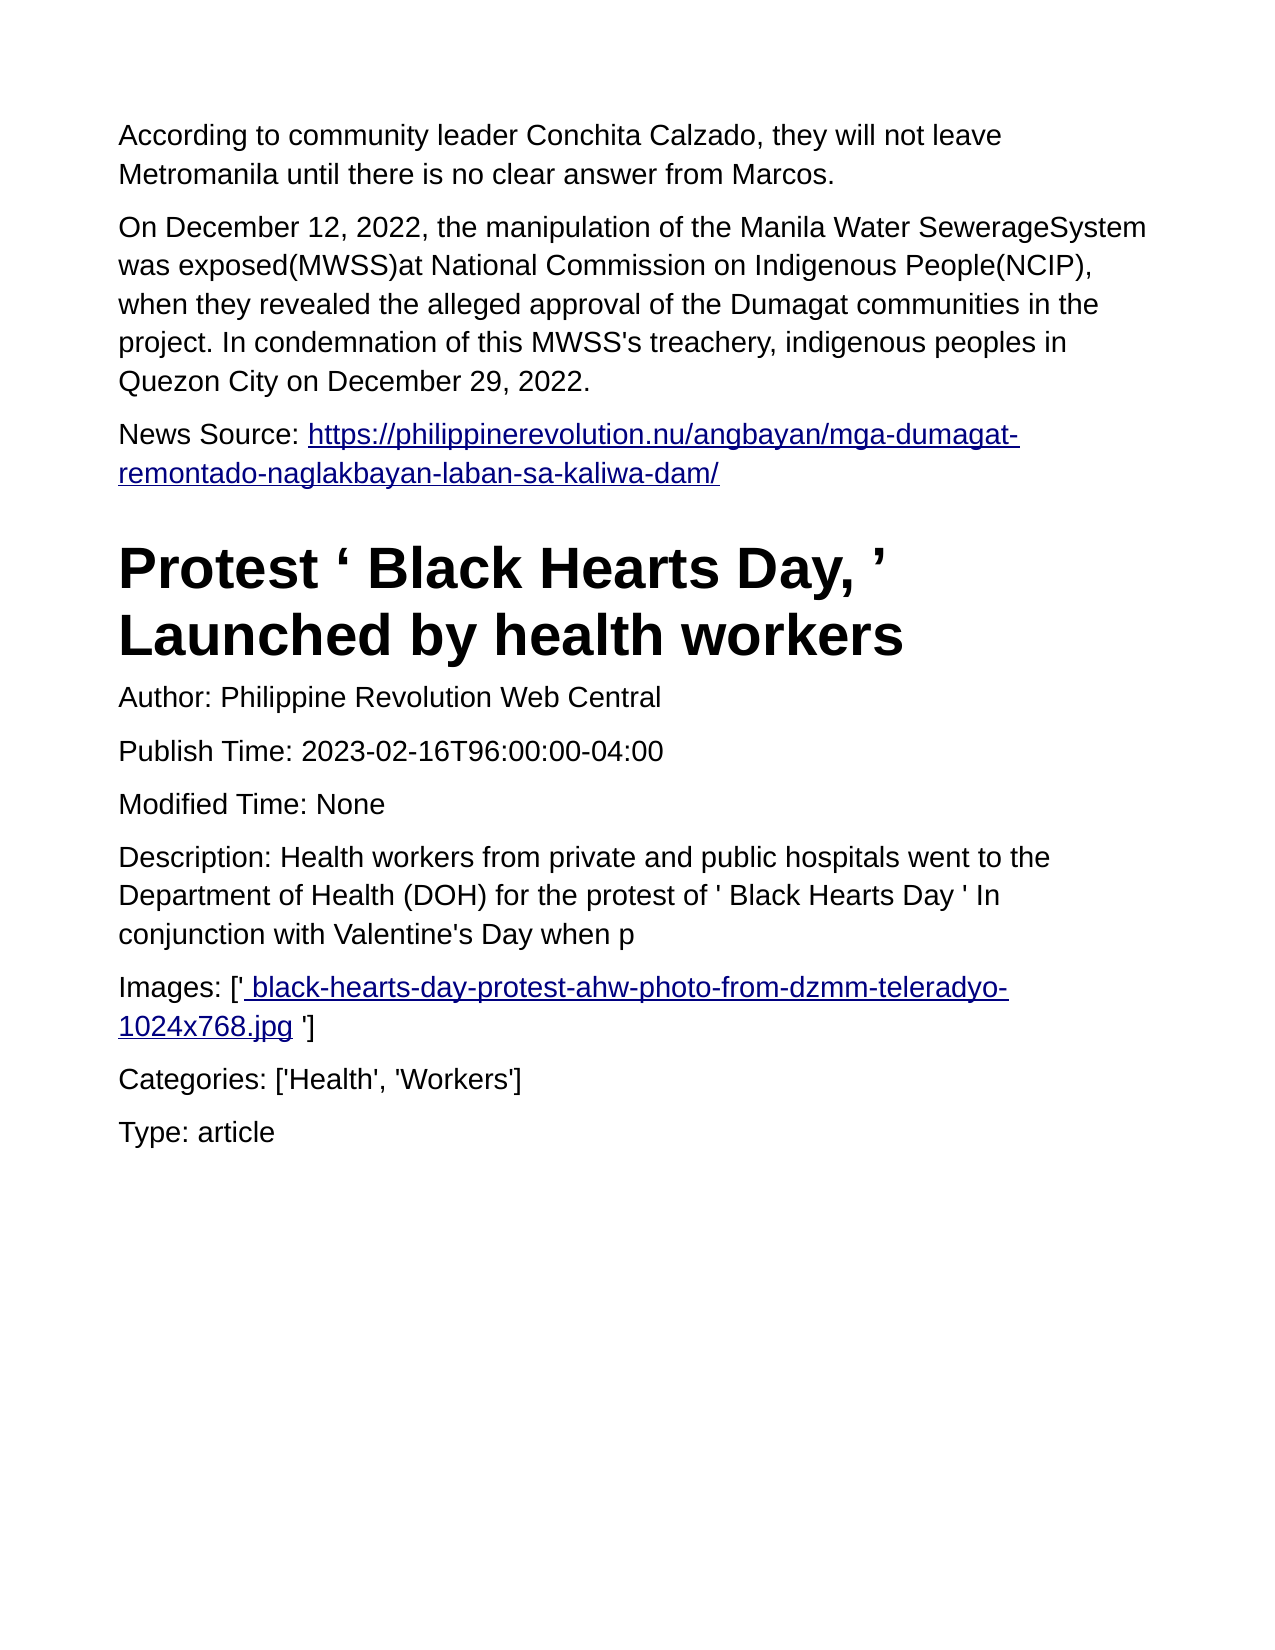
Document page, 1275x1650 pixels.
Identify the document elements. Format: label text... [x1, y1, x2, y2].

text Categories: ['Health', 'Workers'] [118, 1062, 1157, 1095]
text Publish Time: 2023-02-16T96:00:00-04:00 [118, 733, 1157, 767]
text On December 12, 2022, the manipulation of the Manila Water SewerageSystem was exposed(MWSS)at National Commission on Indigenous People(NCIP), when they revealed the alleged approval of the Dumagat communities in the project. In condemnation of this MWSS's treachery, indigenous peoples in Quezon City on December 29, 2022. [118, 210, 1157, 397]
subtitle Protest ‘ Black Hearts Day, ’ Launched by health workers [118, 534, 1157, 668]
text Type: article [118, 1115, 1157, 1148]
text Images: [' black-hearts-day-protest-ahw-photo-from-dzmm-teleradyo-1024x768.jpg '] [118, 970, 1157, 1042]
text Author: Philippine Revolution Web Central [118, 680, 1157, 714]
text News Source: https://philippinerevolution.nu/angbayan/mga-dumagat-remontado-naglakbayan-laban-sa-kaliwa-dam/ [118, 417, 1157, 489]
text According to community leader Conchita Calzado, they will not leave Metromanila until there is no clear answer from Marcos. [118, 118, 1157, 190]
text Description: Health workers from private and public hospitals went to the Department of Health (DOH) for the protest of ' Black Hearts Day ' In conjunction with Valentine's Day when p [118, 840, 1157, 950]
text Modified Time: None [118, 787, 1157, 820]
